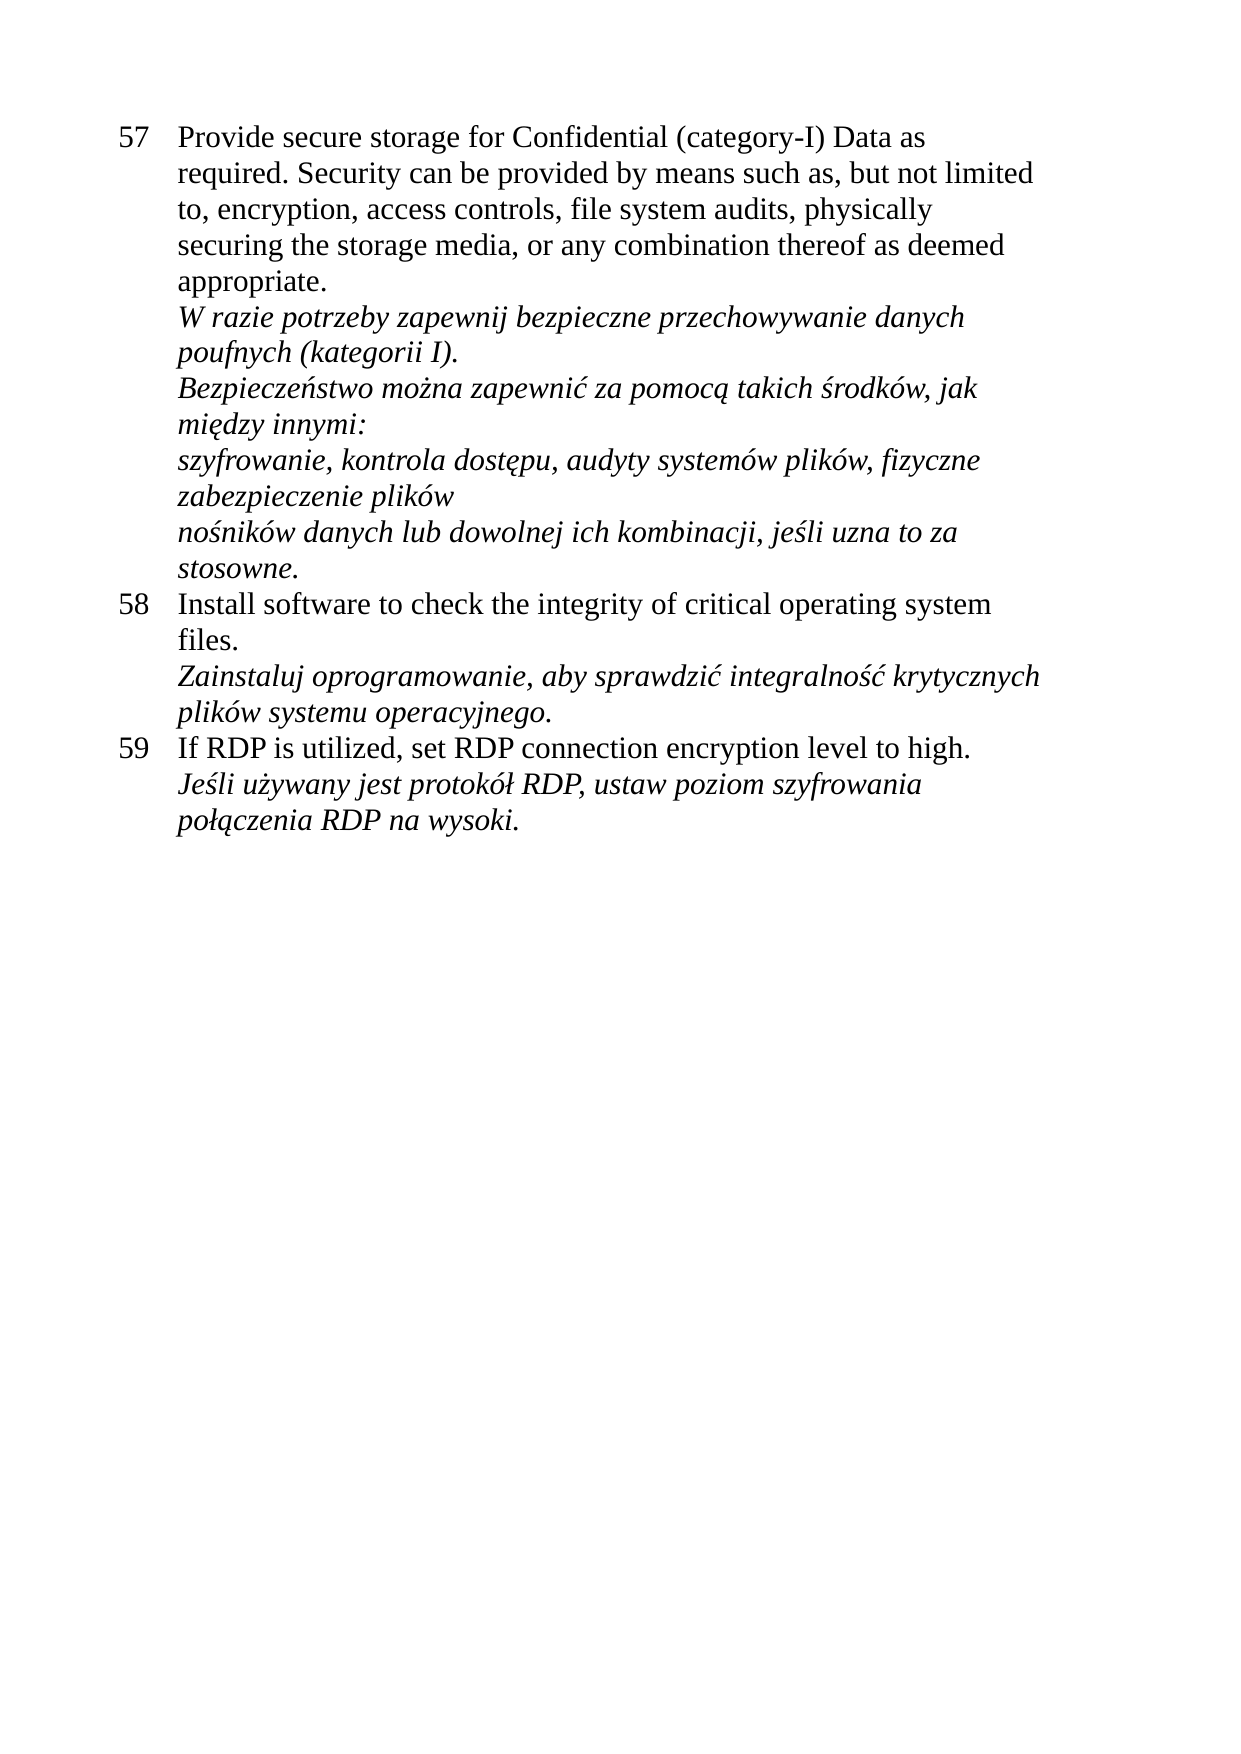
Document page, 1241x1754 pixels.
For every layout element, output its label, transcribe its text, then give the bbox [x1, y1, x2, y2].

table_cell [1045, 118, 1122, 585]
table_cell Install software to check the integrity of critical operating system files. Zainstaluj oprogramowanie, aby sprawdzić integralność krytycznych plików systemu operacyjnego. [178, 585, 1045, 729]
table_cell Provide secure storage for Confidential (category-I) Data as required. Security can be provided by means such as, but not limited to, encryption, access controls, file system audits, physically securing the storage media, or any combination thereof as deemed appropriate. W razie potrzeby zapewnij bezpieczne przechowywanie danych poufnych (kategorii I). Bezpieczeństwo można zapewnić za pomocą takich środków, jak między innymi: szyfrowanie, kontrola dostępu, audyty systemów plików, fizyczne zabezpieczenie plików nośników danych lub dowolnej ich kombinacji, jeśli uzna to za stosowne. [178, 118, 1045, 585]
table_cell [1045, 585, 1122, 729]
table_cell If RDP is utilized, set RDP connection encryption level to high. Jeśli używany jest protokół RDP, ustaw poziom szyfrowania połączenia RDP na wysoki. [178, 729, 1045, 837]
table_cell 58 [118, 585, 177, 729]
table_cell [1045, 729, 1122, 837]
table_cell 59 [118, 729, 177, 837]
table_cell 57 [118, 118, 177, 585]
